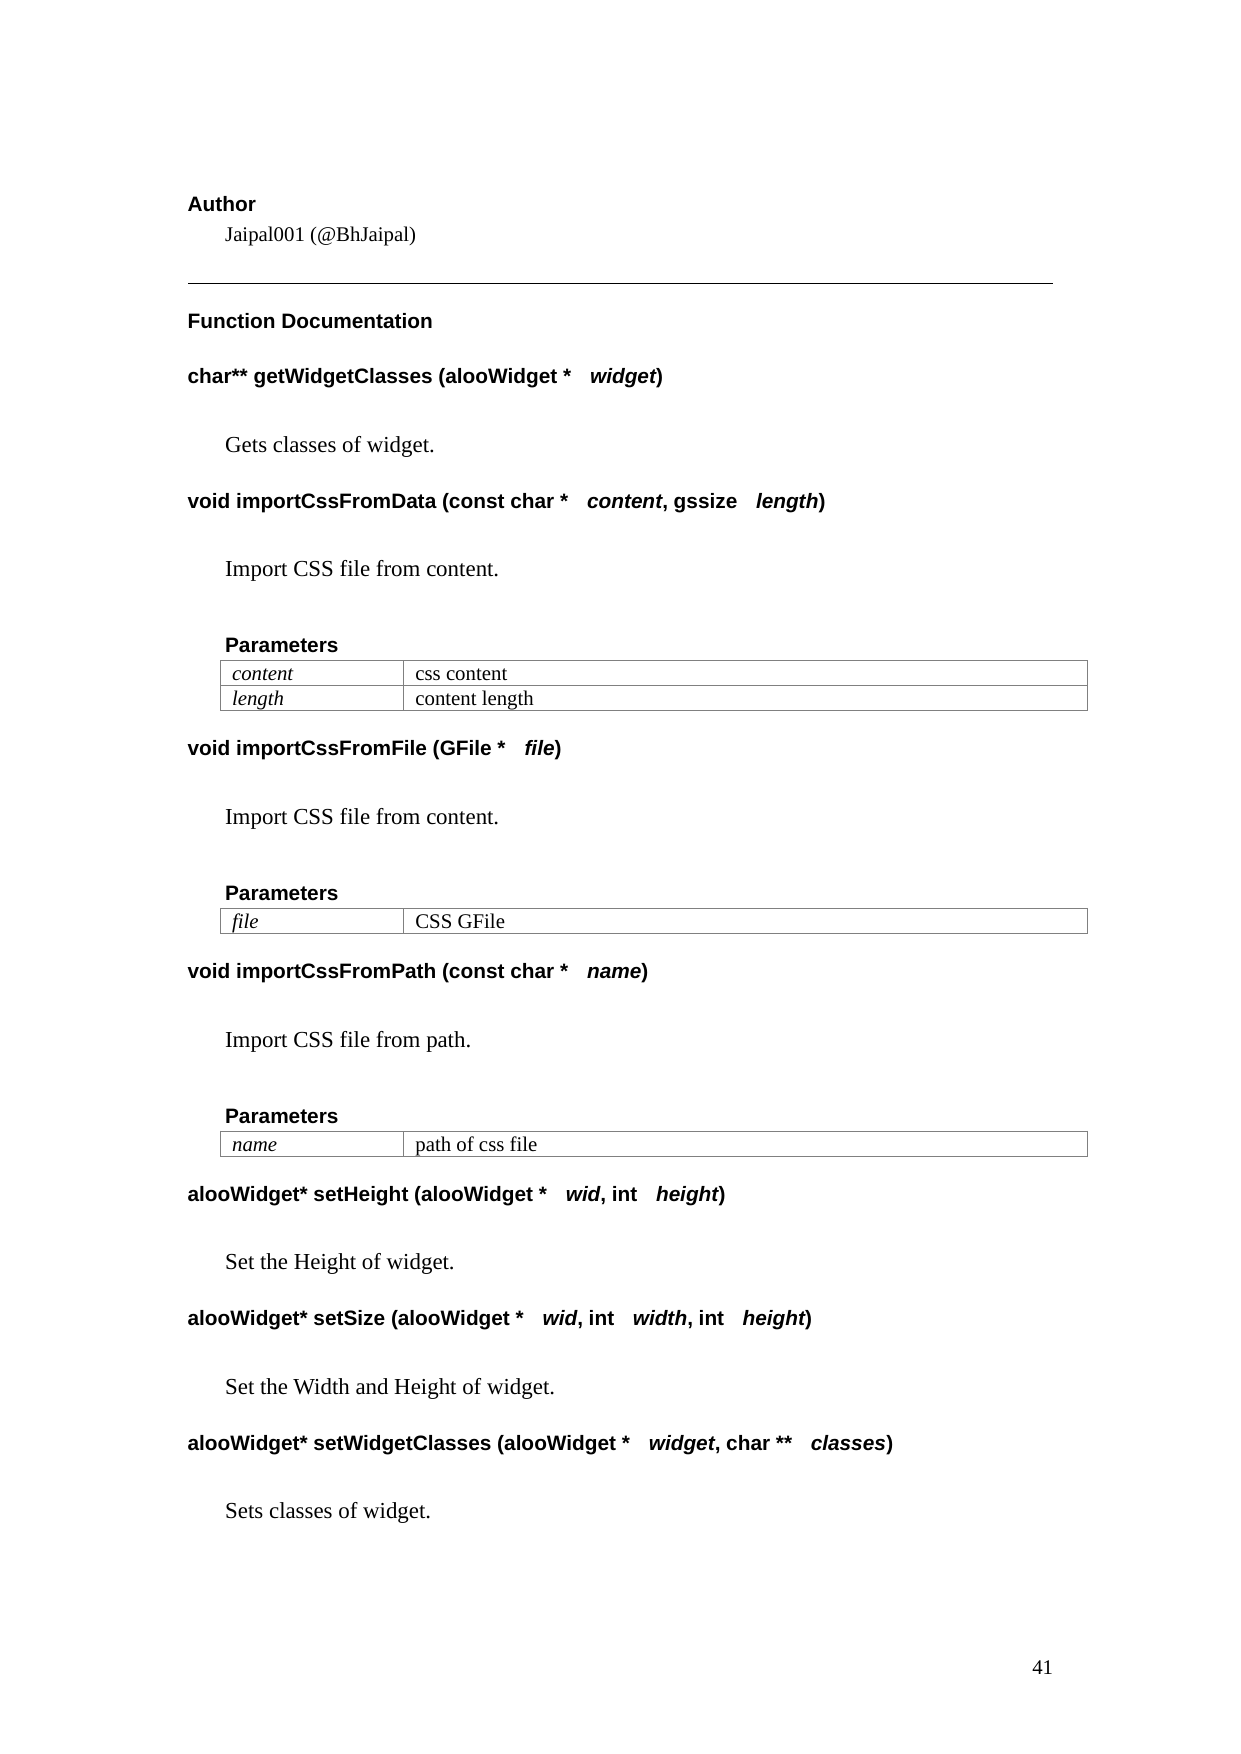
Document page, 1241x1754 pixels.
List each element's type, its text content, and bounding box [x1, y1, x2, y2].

subtitle Parameters [225, 881, 1053, 905]
table_header file [221, 909, 403, 933]
subtitle void importCssFromData (const char * content, gssize length) [187, 488, 1053, 512]
text Gets classes of widget. [225, 431, 1053, 457]
table_header CSS GFile [404, 909, 1087, 933]
subtitle char** getWidgetClasses (alooWidget * widget) [187, 364, 1053, 388]
text Jaipal001 (@BhJaipal) [225, 222, 1053, 246]
table_header content [221, 661, 403, 685]
subtitle Author [187, 192, 1053, 216]
text Import CSS file from content. [225, 803, 1053, 829]
table_cell length [221, 686, 403, 710]
text Import CSS file from content. [225, 555, 1053, 582]
table_header name [221, 1132, 403, 1156]
subtitle Parameters [225, 633, 1053, 657]
subtitle alooWidget* setSize (alooWidget * wid, int width, int height) [187, 1306, 1053, 1330]
subtitle void importCssFromFile (GFile * file) [187, 736, 1053, 760]
table_cell content length [404, 686, 1087, 710]
subtitle alooWidget* setWidgetClasses (alooWidget * widget, char ** classes) [187, 1430, 1053, 1454]
table_header path of css file [404, 1132, 1087, 1156]
table_header css content [404, 661, 1087, 685]
text Import CSS file from path. [225, 1026, 1053, 1052]
subtitle Function Documentation [187, 309, 1053, 333]
text Sets classes of widget. [225, 1497, 1053, 1523]
text Set the Height of widget. [225, 1248, 1053, 1275]
subtitle alooWidget* setHeight (alooWidget * wid, int height) [187, 1182, 1053, 1206]
text Set the Width and Height of widget. [225, 1373, 1053, 1399]
subtitle void importCssFromPath (const char * name) [187, 959, 1053, 983]
subtitle Parameters [225, 1103, 1053, 1127]
